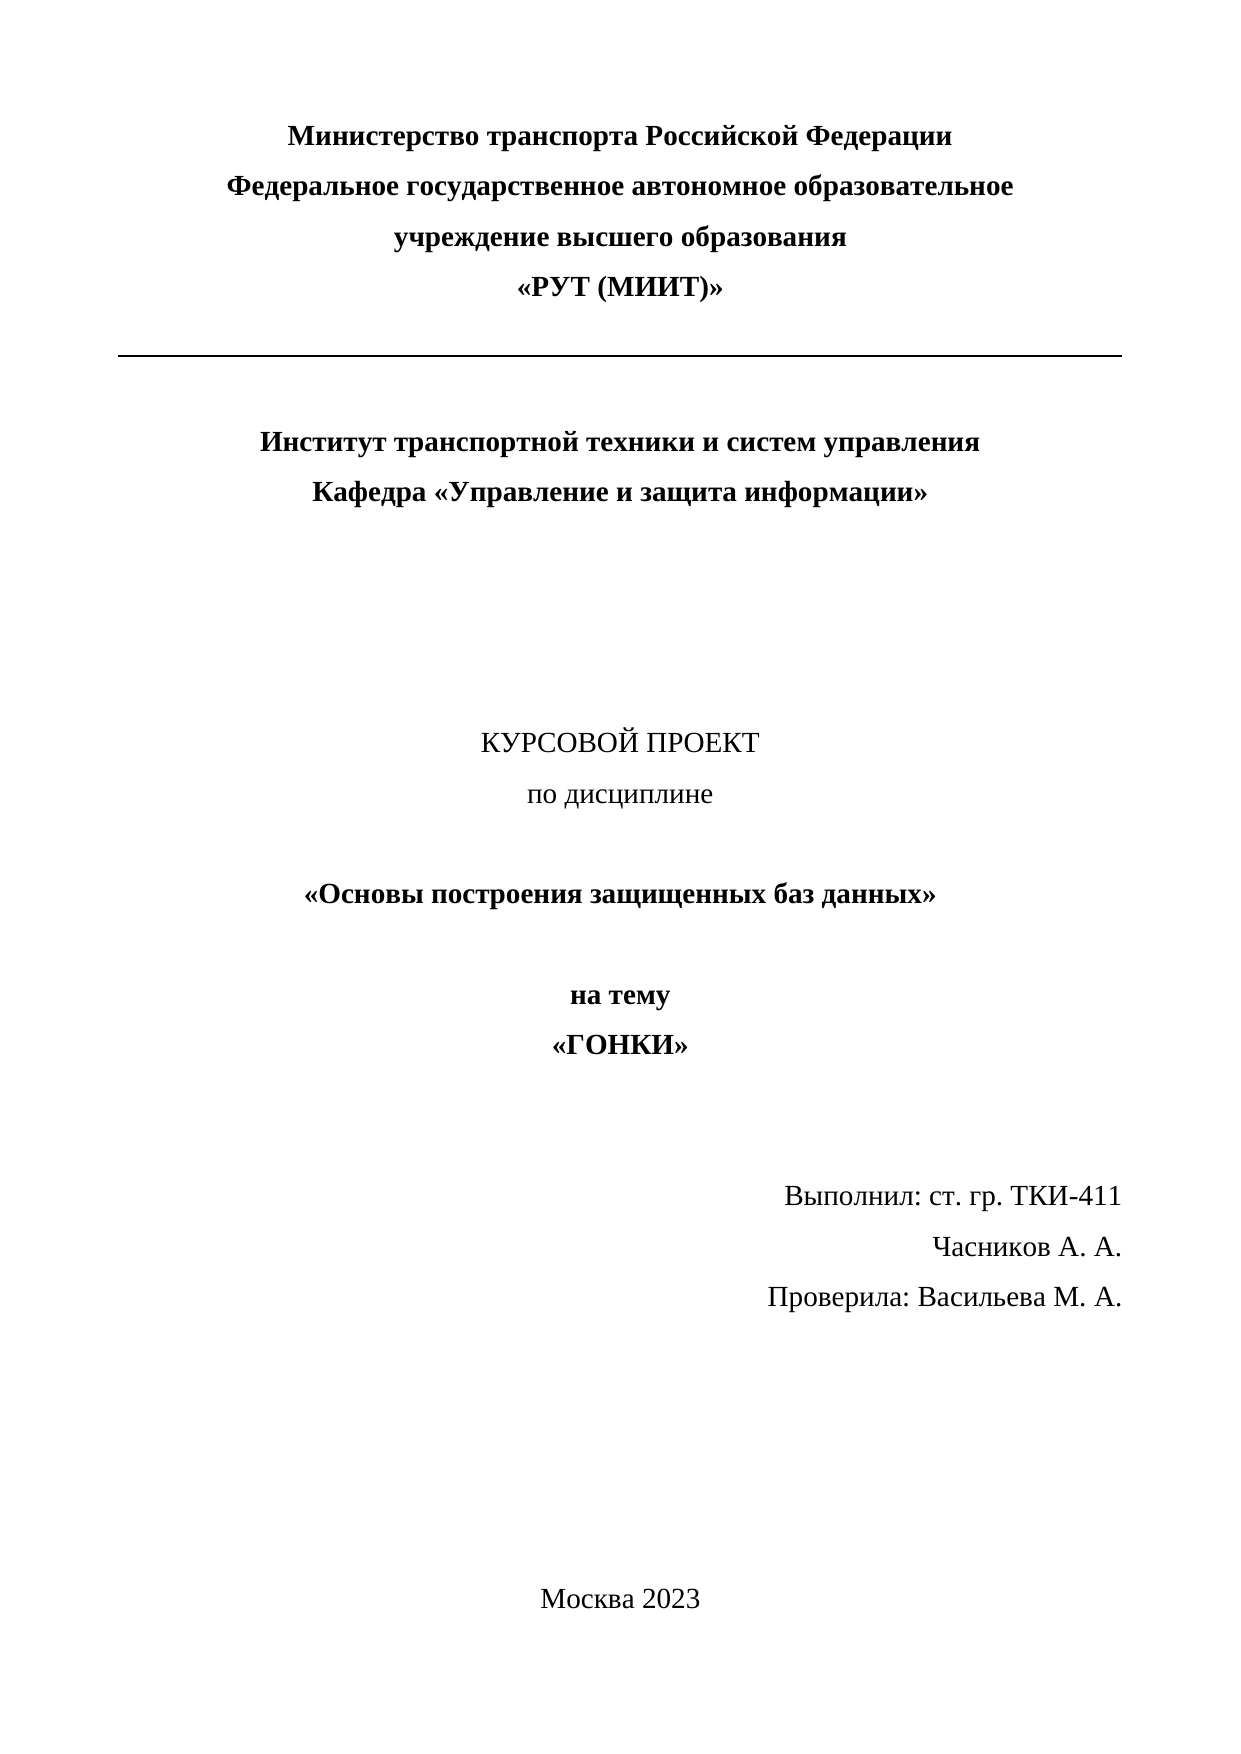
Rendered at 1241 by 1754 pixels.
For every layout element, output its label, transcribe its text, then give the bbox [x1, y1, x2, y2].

text на тему «ГОНКИ» [118, 977, 1122, 1061]
text по дисциплине [118, 776, 1122, 809]
text Министерство транспорта Российской Федерации [118, 118, 1122, 152]
text «Основы построения защищенных баз данных» [118, 876, 1122, 910]
text КУРСОВОЙ ПРОЕКТ [118, 726, 1122, 759]
text Институт транспортной техники и систем управления [118, 424, 1122, 457]
text Федеральное государственное автономное образовательное учреждение высшего образования «РУТ (МИИТ)» [118, 168, 1122, 303]
text Выполнил: ст. гр. ТКИ-411 Часников А. А. Проверила: Васильева М. А. [118, 1178, 1122, 1312]
text Москва 2023 [118, 1581, 1122, 1614]
text Кафедра «Управление и защита информации» [118, 474, 1122, 507]
